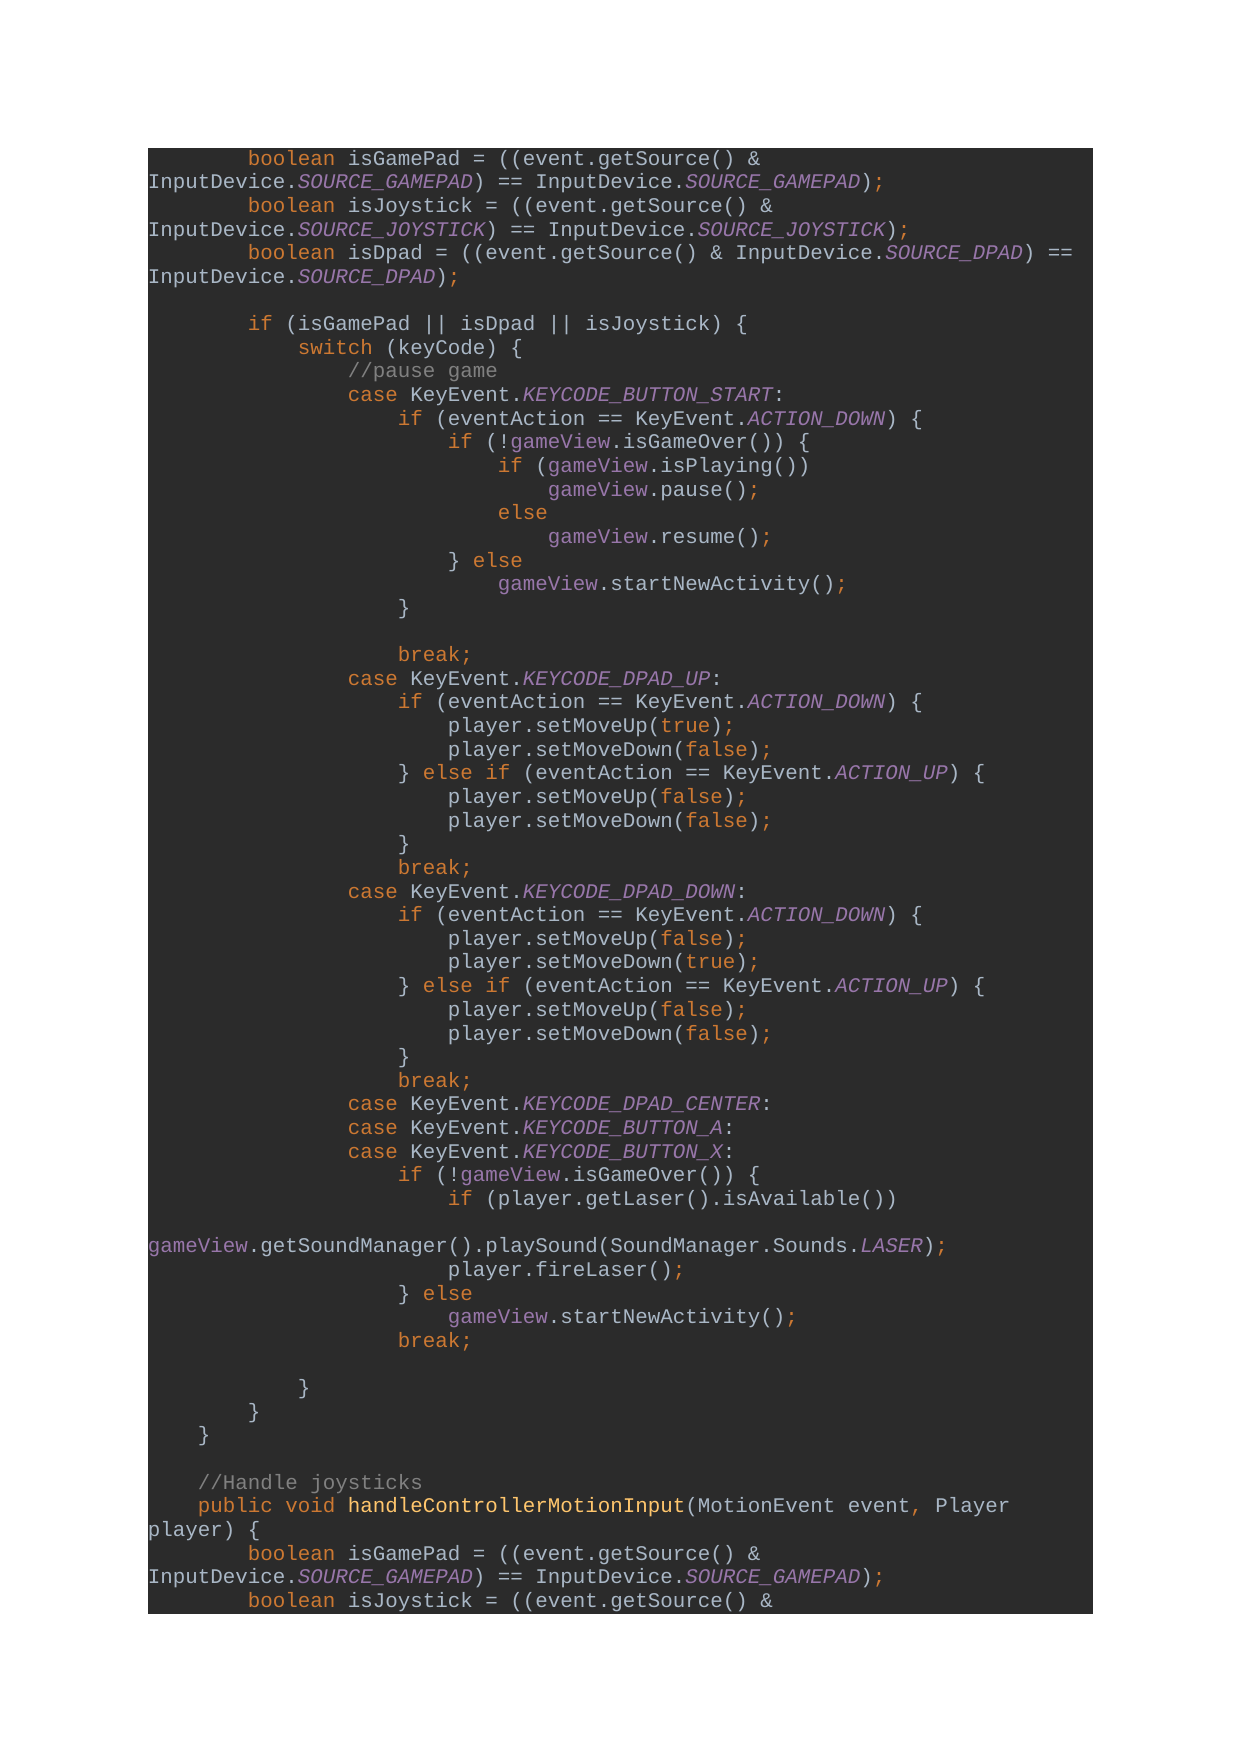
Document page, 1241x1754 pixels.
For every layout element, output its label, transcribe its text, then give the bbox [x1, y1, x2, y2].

text boolean isGamePad = ((event.getSource() & InputDevice.SOURCE_GAMEPAD) == InputDevice.SOURCE_GAMEPAD); boolean isJoystick = ((event.getSource() & InputDevice.SOURCE_JOYSTICK) == InputDevice.SOURCE_JOYSTICK); boolean isDpad = ((event.getSource() & InputDevice.SOURCE_DPAD) == InputDevice.SOURCE_DPAD); if (isGamePad || isDpad || isJoystick) { switch (keyCode) { //pause game case KeyEvent.KEYCODE_BUTTON_START: if (eventAction == KeyEvent.ACTION_DOWN) { if (!gameView.isGameOver()) { if (gameView.isPlaying()) gameView.pause(); else gameView.resume(); } else gameView.startNewActivity(); } break; case KeyEvent.KEYCODE_DPAD_UP: if (eventAction == KeyEvent.ACTION_DOWN) { player.setMoveUp(true); player.setMoveDown(false); } else if (eventAction == KeyEvent.ACTION_UP) { player.setMoveUp(false); player.setMoveDown(false); } break; case KeyEvent.KEYCODE_DPAD_DOWN: if (eventAction == KeyEvent.ACTION_DOWN) { player.setMoveUp(false); player.setMoveDown(true); } else if (eventAction == KeyEvent.ACTION_UP) { player.setMoveUp(false); player.setMoveDown(false); } break; case KeyEvent.KEYCODE_DPAD_CENTER: case KeyEvent.KEYCODE_BUTTON_A: case KeyEvent.KEYCODE_BUTTON_X: if (!gameView.isGameOver()) { if (player.getLaser().isAvailable()) gameView.getSoundManager().playSound(SoundManager.Sounds.LASER); player.fireLaser(); } else gameView.startNewActivity(); break; } } } //Handle joysticks public void handleControllerMotionInput(MotionEvent event, Player player) { boolean isGamePad = ((event.getSource() & InputDevice.SOURCE_GAMEPAD) == InputDevice.SOURCE_GAMEPAD); boolean isJoystick = ((event.getSource() & [148, 148, 1093, 1614]
